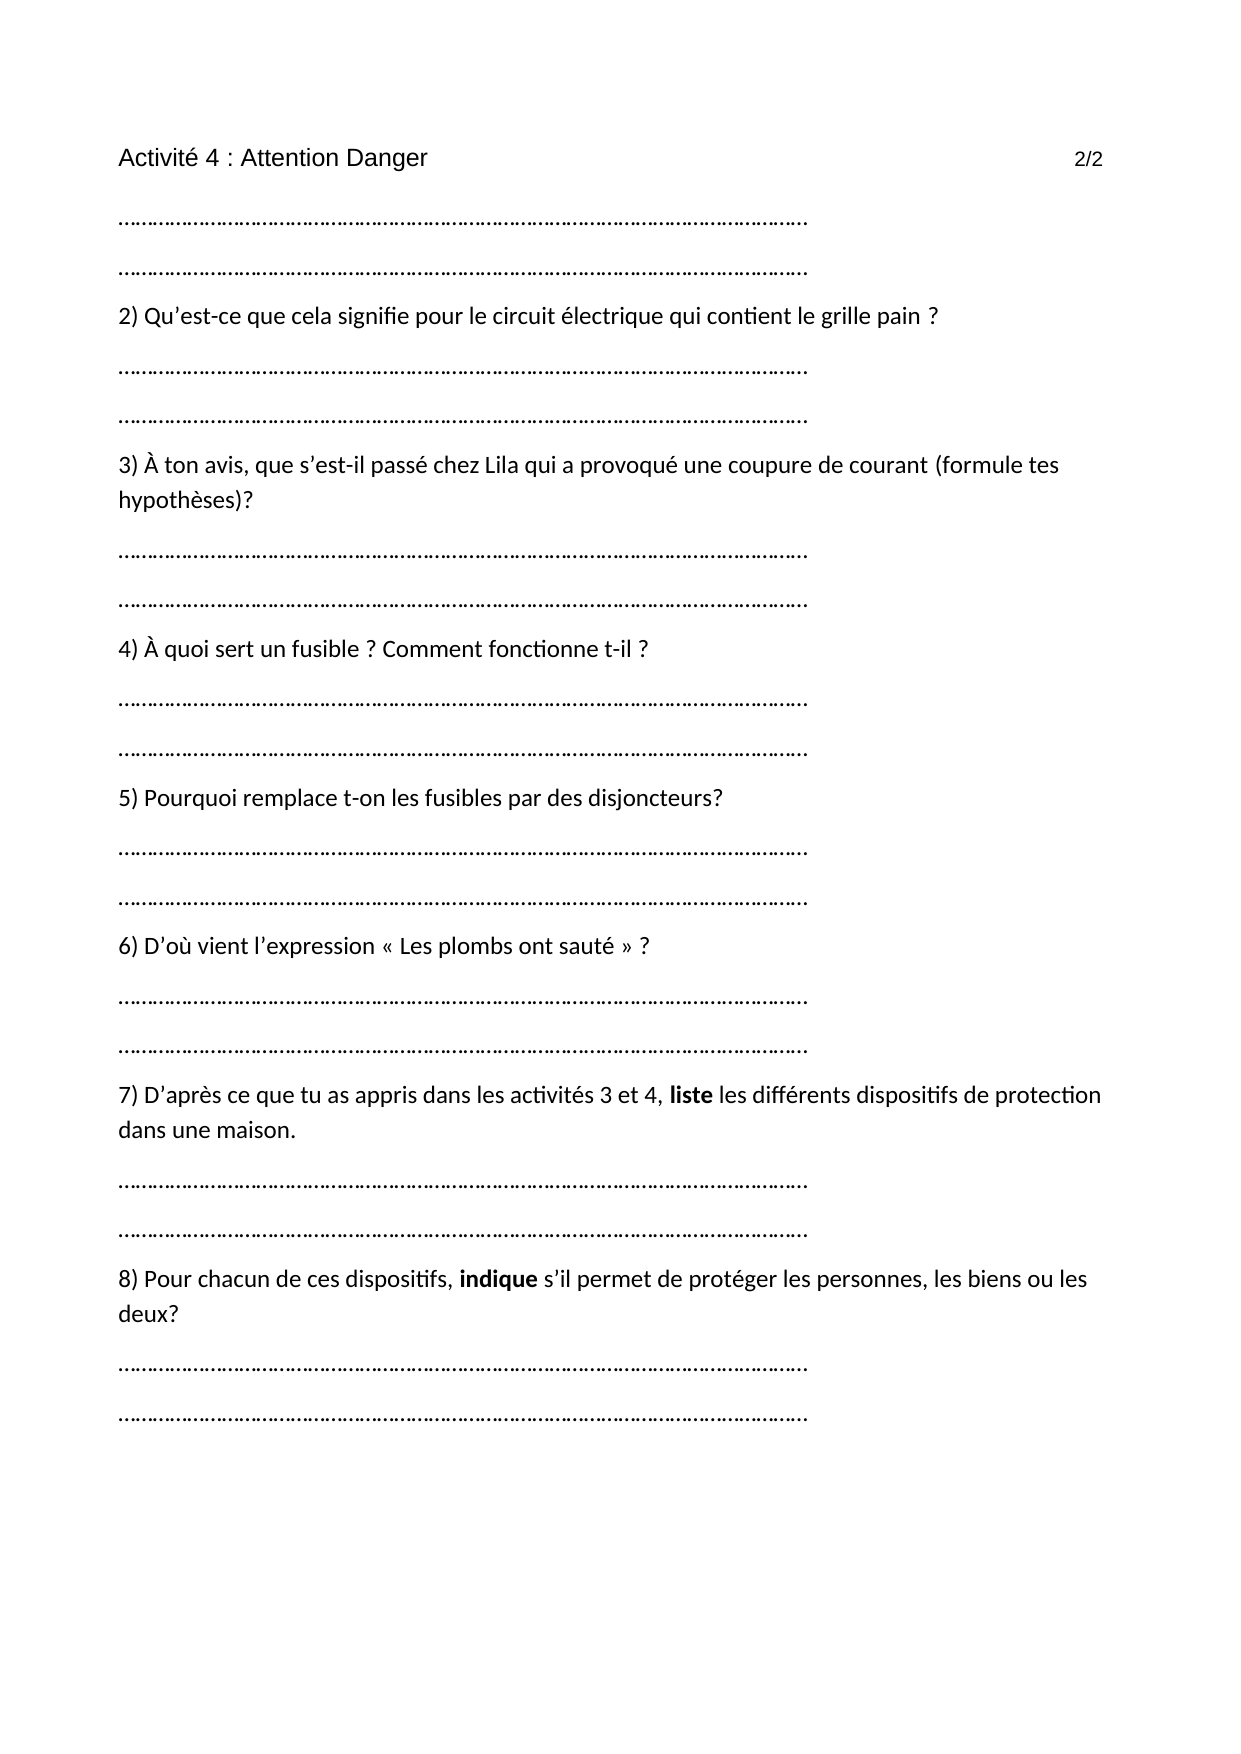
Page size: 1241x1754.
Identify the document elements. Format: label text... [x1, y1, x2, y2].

text ………………………………………………………………………………………………………… [118, 980, 1122, 1011]
text ………………………………………………………………………………………………………… [118, 350, 1122, 381]
text ………………………………………………………………………………………………………… [118, 831, 1122, 862]
text ………………………………………………………………………………………………………… [118, 1164, 1122, 1194]
text ………………………………………………………………………………………………………… [118, 1397, 1122, 1428]
text ………………………………………………………………………………………………………… [118, 881, 1122, 911]
text ………………………………………………………………………………………………………… [118, 201, 1122, 232]
text ………………………………………………………………………………………………………… [118, 534, 1122, 564]
text ………………………………………………………………………………………………………… [118, 583, 1122, 614]
text 8) Pour chacun de ces dispositifs, indique s’il permet de protéger les personnes, les biens ou les deux? [118, 1263, 1122, 1328]
text ………………………………………………………………………………………………………… [118, 1213, 1122, 1244]
text ………………………………………………………………………………………………………… [118, 400, 1122, 430]
text 6) D’où vient l’expression « Les plombs ont sauté » ? [118, 931, 1122, 961]
text ………………………………………………………………………………………………………… [118, 1030, 1122, 1060]
text ………………………………………………………………………………………………………… [118, 251, 1122, 281]
text 5) Pourquoi remplace t-on les fusibles par des disjoncteurs? [118, 782, 1122, 812]
text ………………………………………………………………………………………………………… [118, 732, 1122, 763]
text 2) Qu’est-ce que cela signifie pour le circuit électrique qui contient le grille pain ? [118, 301, 1122, 331]
text 3) À ton avis, que s’est-il passé chez Lila qui a provoqué une coupure de courant (formule tes hypothèses)? [118, 449, 1122, 515]
text 4) À quoi sert un fusible ? Comment fonctionne t-il ? [118, 633, 1122, 663]
text ………………………………………………………………………………………………………… [118, 683, 1122, 713]
text 7) D’après ce que tu as appris dans les activités 3 et 4, liste les différents dispositifs de protection dans une maison. [118, 1079, 1122, 1145]
text ………………………………………………………………………………………………………… [118, 1348, 1122, 1378]
